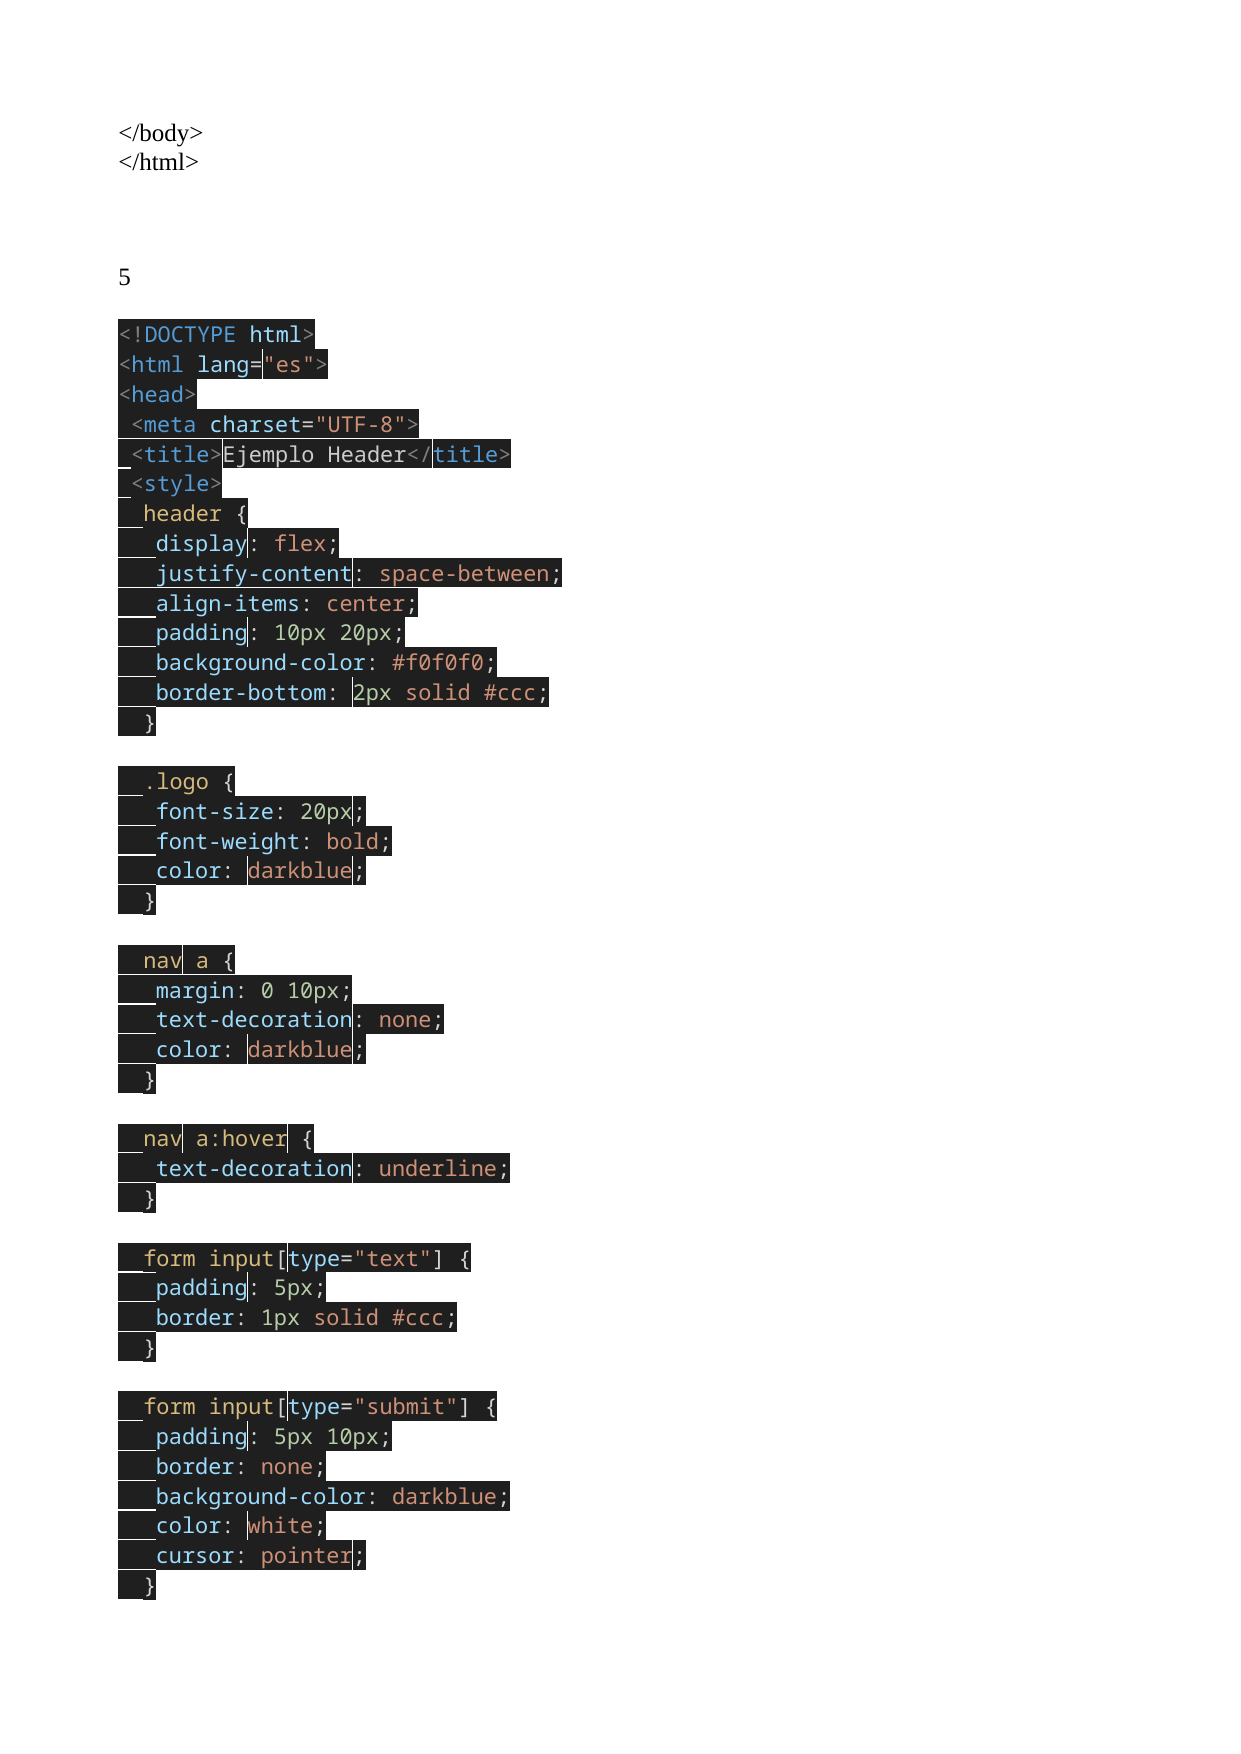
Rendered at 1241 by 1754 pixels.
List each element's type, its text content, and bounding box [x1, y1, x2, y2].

text } [118, 885, 1122, 915]
text justify-content: space-between; [118, 558, 1122, 587]
text padding: 10px 20px; [118, 617, 1122, 647]
text color: white; [118, 1511, 1122, 1540]
text } [118, 707, 1122, 736]
text cursor: pointer; [118, 1540, 1122, 1570]
text border-bottom: 2px solid #ccc; [118, 677, 1122, 707]
text } [118, 1332, 1122, 1362]
text background-color: darkblue; [118, 1481, 1122, 1511]
text background-color: #f0f0f0; [118, 647, 1122, 677]
text padding: 5px 10px; [118, 1421, 1122, 1451]
text color: darkblue; [118, 1034, 1122, 1064]
text .logo { [118, 766, 1122, 796]
text } [118, 1064, 1122, 1094]
text color: darkblue; [118, 856, 1122, 885]
text text-decoration: underline; [118, 1153, 1122, 1183]
text border: none; [118, 1451, 1122, 1481]
text font-weight: bold; [118, 826, 1122, 856]
text <!DOCTYPE html> [118, 319, 1122, 349]
text <meta charset="UTF-8"> [118, 409, 1122, 438]
text align-items: center; [118, 587, 1122, 617]
text <head> [118, 379, 1122, 409]
text <title>Ejemplo Header</title> [118, 438, 1122, 468]
text form input[type="submit"] { [118, 1391, 1122, 1421]
text <style> [118, 468, 1122, 498]
text </html> [118, 147, 1122, 176]
text } [118, 1570, 1122, 1600]
text } [118, 1183, 1122, 1213]
text nav a { [118, 945, 1122, 974]
text form input[type="text"] { [118, 1242, 1122, 1272]
text header { [118, 498, 1122, 528]
text padding: 5px; [118, 1272, 1122, 1302]
text nav a:hover { [118, 1123, 1122, 1153]
text </body> [118, 118, 1122, 147]
text display: flex; [118, 528, 1122, 558]
text text-decoration: none; [118, 1004, 1122, 1034]
text margin: 0 10px; [118, 974, 1122, 1004]
text border: 1px solid #ccc; [118, 1302, 1122, 1332]
text <html lang="es"> [118, 349, 1122, 379]
text 5 [118, 262, 1122, 291]
text font-size: 20px; [118, 796, 1122, 826]
